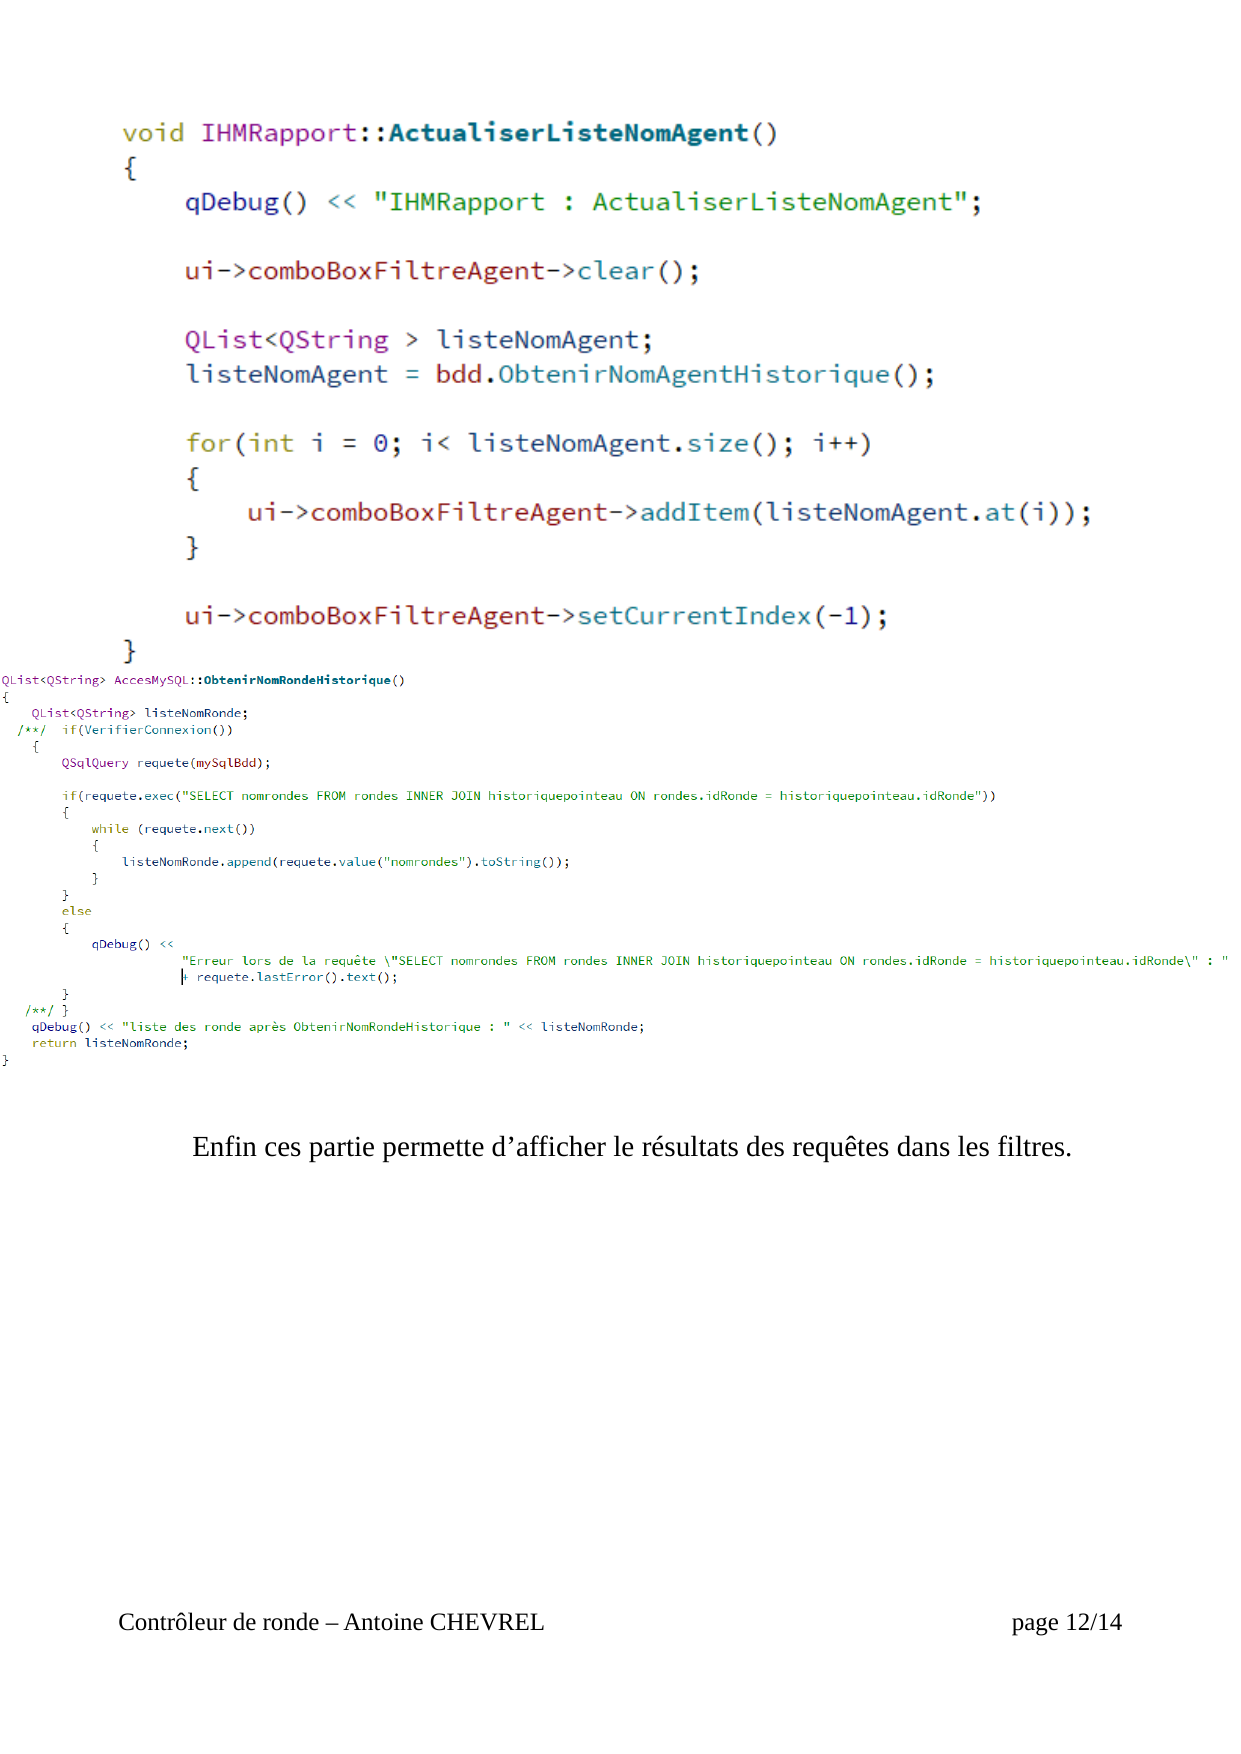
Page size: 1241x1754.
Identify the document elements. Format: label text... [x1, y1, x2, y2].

text Enfin ces partie permette d’afficher le résultats des requêtes dans les filtres. [118, 1129, 1122, 1163]
picture [0, 118, 1240, 1077]
